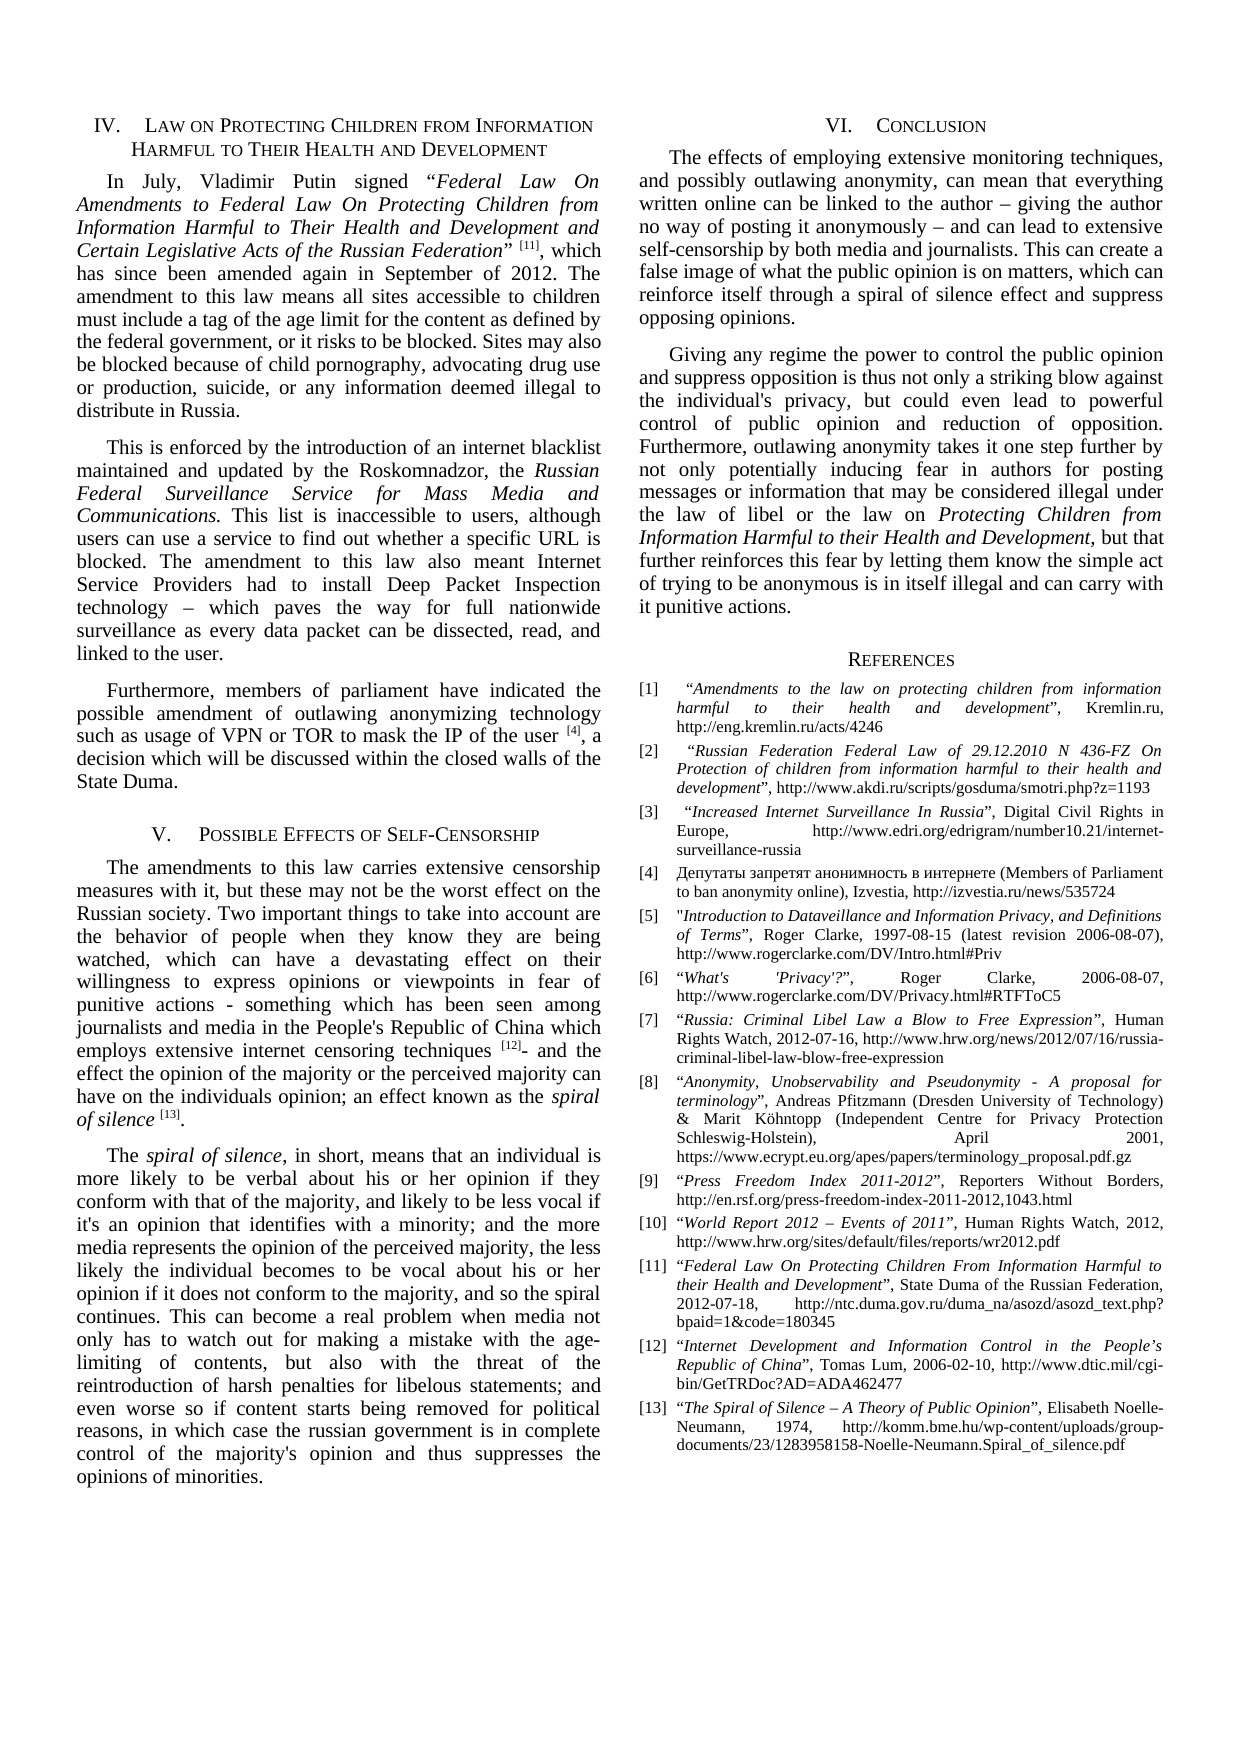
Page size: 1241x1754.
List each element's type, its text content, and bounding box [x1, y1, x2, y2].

list “Russian Federation Federal Law of 29.12.2010 N 436-FZ On Protection of children from information harmful to their health and development”, http://www.akdi.ru/scripts/gosduma/smotri.php?z=1193 [639, 741, 1164, 797]
list “Russia: Criminal Libel Law a Blow to Free Expression”, Human Rights Watch, 2012-07-16, http://www.hrw.org/news/2012/07/16/russia-criminal-libel-law-blow-free-expression [639, 1011, 1164, 1067]
subtitle Possible Effects of Self-Censorship [76, 822, 601, 846]
list “What's 'Privacy'?”, Roger Clarke, 2006-08-07, http://www.rogerclarke.com/DV/Privacy.html#RTFToC5 [639, 968, 1164, 1006]
list “Federal Law On Protecting Children From Information Harmful to their Health and Development”, State Duma of the Russian Federation, 2012-07-18, http://ntc.duma.gov.ru/duma_na/asozd/asozd_text.php?bpaid=1&code=180345 [639, 1257, 1164, 1332]
list “The Spiral of Silence – A Theory of Public Opinion”, Elisabeth Noelle-Neumann, 1974, http://komm.bme.hu/wp-content/uploads/group-documents/23/1283958158-Noelle-Neumann.Spiral_of_silence.pdf [639, 1398, 1164, 1454]
text In July, Vladimir Putin signed “Federal Law On Amendments to Federal Law On Protecting Children from Information Harmful to Their Health and Development and Certain Legislative Acts of the Russian Federation” [11], which has since been amended again in September of 2012. The amendment to this law means all sites accessible to children must include a tag of the age limit for the content as defined by the federal government, or it risks to be blocked. Sites may also be blocked because of child pornography, advocating drug use or production, suicide, or any information deemed illegal to distribute in Russia. [76, 169, 601, 422]
subtitle Conclusion [639, 112, 1164, 137]
list “Press Freedom Index 2011-2012”, Reporters Without Borders, http://en.rsf.org/press-freedom-index-2011-2012,1043.html [639, 1171, 1164, 1209]
text The spiral of silence, in short, means that an individual is more likely to be verbal about his or her opinion if they conform with that of the majority, and likely to be less vocal if it's an opinion that identifies with a minority; and the more media represents the opinion of the perceived majority, the less likely the individual becomes to be vocal about his or her opinion if it does not conform to the majority, and so the spiral continues. This can become a real problem when media not only has to watch out for making a mistake with the age-limiting of contents, but also with the threat of the reintroduction of harsh penalties for libelous statements; and even worse so if content starts being removed for political reasons, in which case the russian government is in complete control of the majority's opinion and thus suppresses the opinions of minorities. [76, 1143, 601, 1488]
text This is enforced by the introduction of an internet blacklist maintained and updated by the Roskomnadzor, the Russian Federal Surveillance Service for Mass Media and Communications. This list is inaccessible to users, although users can use a service to find out whether a specific URL is blocked. The amendment to this law also meant Internet Service Providers had to install Deep Packet Inspection technology – which paves the way for full nationwide surveillance as every data packet can be dissected, read, and linked to the user. [76, 435, 601, 665]
text Giving any regime the power to control the public opinion and suppress opposition is thus not only a striking blow against the individual's privacy, but could even lead to powerful control of public opinion and reduction of opposition. Furthermore, outlawing anonymity takes it one step further by not only potentially inducing fear in authors for posting messages or information that may be considered illegal under the law of libel or the law on Protecting Children from Information Harmful to their Health and Development, but that further reinforces this fear by letting them know the simple act of trying to be anonymous is in itself illegal and can carry with it punitive actions. [639, 342, 1164, 618]
subtitle References [639, 647, 1164, 671]
list “Amendments to the law on protecting children from information harmful to their health and development”, Kremlin.ru, http://eng.kremlin.ru/acts/4246 [639, 679, 1164, 736]
text The effects of employing extensive monitoring techniques, and possibly outlawing anonymity, can mean that everything written online can be linked to the author – giving the author no way of posting it anonymously – and can lead to extensive self-censorship by both media and journalists. This can create a false image of what the public opinion is on matters, which can reinforce itself through a spiral of silence effect and suppress opposing opinions. [639, 145, 1164, 329]
list “Internet Development and Information Control in the People’s Republic of China”, Tomas Lum, 2006-02-10, http://www.dtic.mil/cgi-bin/GetTRDoc?AD=ADA462477 [639, 1337, 1164, 1393]
text The amendments to this law carries extensive censorship measures with it, but these may not be the worst effect on the Russian society. Two important things to take into account are the behavior of people when they know they are being watched, which can have a devastating effect on their willingness to express opinions or viewpoints in fear of punitive actions - something which has been seen among journalists and media in the People's Republic of China which employs extensive internet censoring techniques [12]- and the effect the opinion of the majority or the perceived majority can have on the individuals opinion; an effect known as the spiral of silence [13]. [76, 855, 601, 1131]
list “Increased Internet Surveillance In Russia”, Digital Civil Rights in Europe, http://www.edri.org/edrigram/number10.21/internet-surveillance-russia [639, 802, 1164, 859]
list "Introduction to Dataveillance and Information Privacy, and Definitions of Terms”, Roger Clarke, 1997-08-15 (latest revision 2006-08-07), http://www.rogerclarke.com/DV/Intro.html#Priv [639, 907, 1164, 963]
text Furthermore, members of parliament have indicated the possible amendment of outlawing anonymizing technology such as usage of VPN or TOR to mask the IP of the user [4], a decision which will be discussed within the closed walls of the State Duma. [76, 677, 601, 793]
list “World Report 2012 – Events of 2011”, Human Rights Watch, 2012, http://www.hrw.org/sites/default/files/reports/wr2012.pdf [639, 1214, 1164, 1251]
subtitle Law on Protecting Children from Information Harmful to Their Health and Development [76, 112, 601, 161]
list “Anonymity, Unobservability and Pseudonymity - A proposal for terminology”, Andreas Pfitzmann (Dresden University of Technology) & Marit Köhntopp (Independent Centre for Privacy Protection Schleswig-Holstein), April 2001, https://www.ecrypt.eu.org/apes/papers/terminology_proposal.pdf.gz [639, 1072, 1164, 1166]
list Депутаты запретят анонимность в интернете (Members of Parliament to ban anonymity online), Izvestia, http://izvestia.ru/news/535724 [639, 864, 1164, 901]
